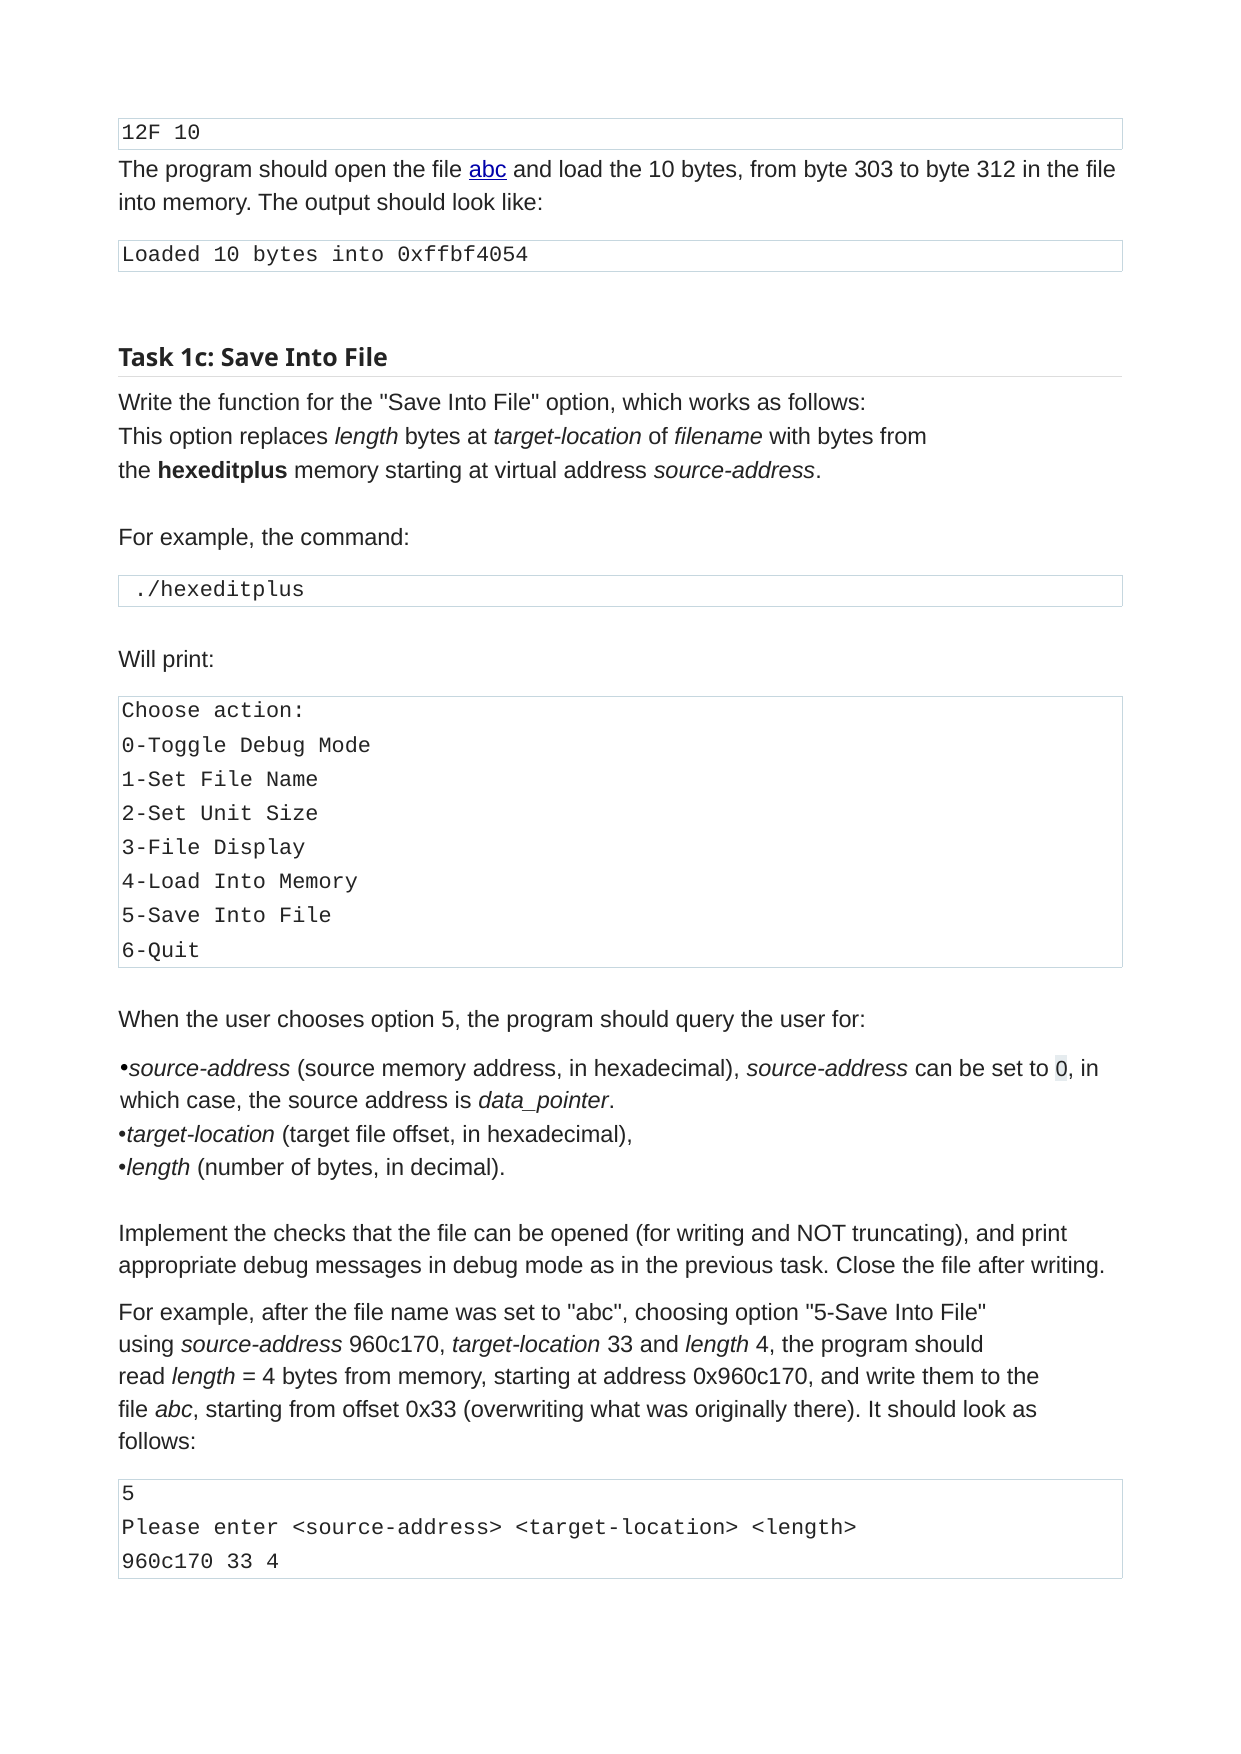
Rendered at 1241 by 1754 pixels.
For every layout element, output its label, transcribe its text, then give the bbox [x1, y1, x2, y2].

subtitle Task 1c: Save Into File [118, 339, 1122, 376]
text Loaded 10 bytes into 0xffbf4054 [119, 241, 1122, 271]
text Implement the checks that the file can be opened (for writing and NOT truncating), and print appropriate debug messages in debug mode as in the previous task. Close the file after writing. [118, 1185, 1122, 1278]
text For example, after the file name was set to "abc", choosing option "5-Save Into File" using source-address 960c170, target-location 33 and length 4, the program should read length = 4 bytes from memory, starting at address 0x960c170, and write them to the file abc, starting from offset 0x33 (overwriting what was originally there). It should look as follows: [118, 1298, 1122, 1454]
list target-location (target file offset, in hexadecimal), [118, 1120, 1122, 1147]
text 5-Save Into File [119, 901, 1122, 929]
text When the user chooses option 5, the program should query the user for: [118, 972, 1122, 1032]
text 0-Toggle Debug Mode [119, 731, 1122, 759]
text 2-Set Unit Size [119, 799, 1122, 827]
text Choose action: [119, 697, 1122, 724]
text Please enter <source-address> <target-location> <length> [119, 1513, 1122, 1541]
text Write the function for the "Save Into File" option, which works as follows: This option replaces length bytes at target-location of filename with bytes from the hexeditplus memory starting at virtual address source-address. For example, the command: [118, 389, 1122, 550]
text The program should open the file abc and load the 10 bytes, from byte 303 to byte 312 in the file into memory. The output should look like: [118, 154, 1122, 215]
list length (number of bytes, in decimal). [118, 1153, 1122, 1180]
text 960c170 33 4 [119, 1547, 1122, 1578]
list source-address (source memory address, in hexadecimal), source-address can be set to 0, in which case, the source address is data_pointer. [120, 1054, 1121, 1113]
text 3-File Display [119, 833, 1122, 861]
text ./hexeditplus [119, 576, 1122, 606]
text 12F 10 [119, 119, 1122, 149]
text 4-Load Into Memory [119, 867, 1122, 895]
text 1-Set File Name [119, 765, 1122, 793]
text 6-Quit [119, 936, 1122, 967]
text Will print: [118, 611, 1122, 672]
text 5 [119, 1480, 1122, 1507]
